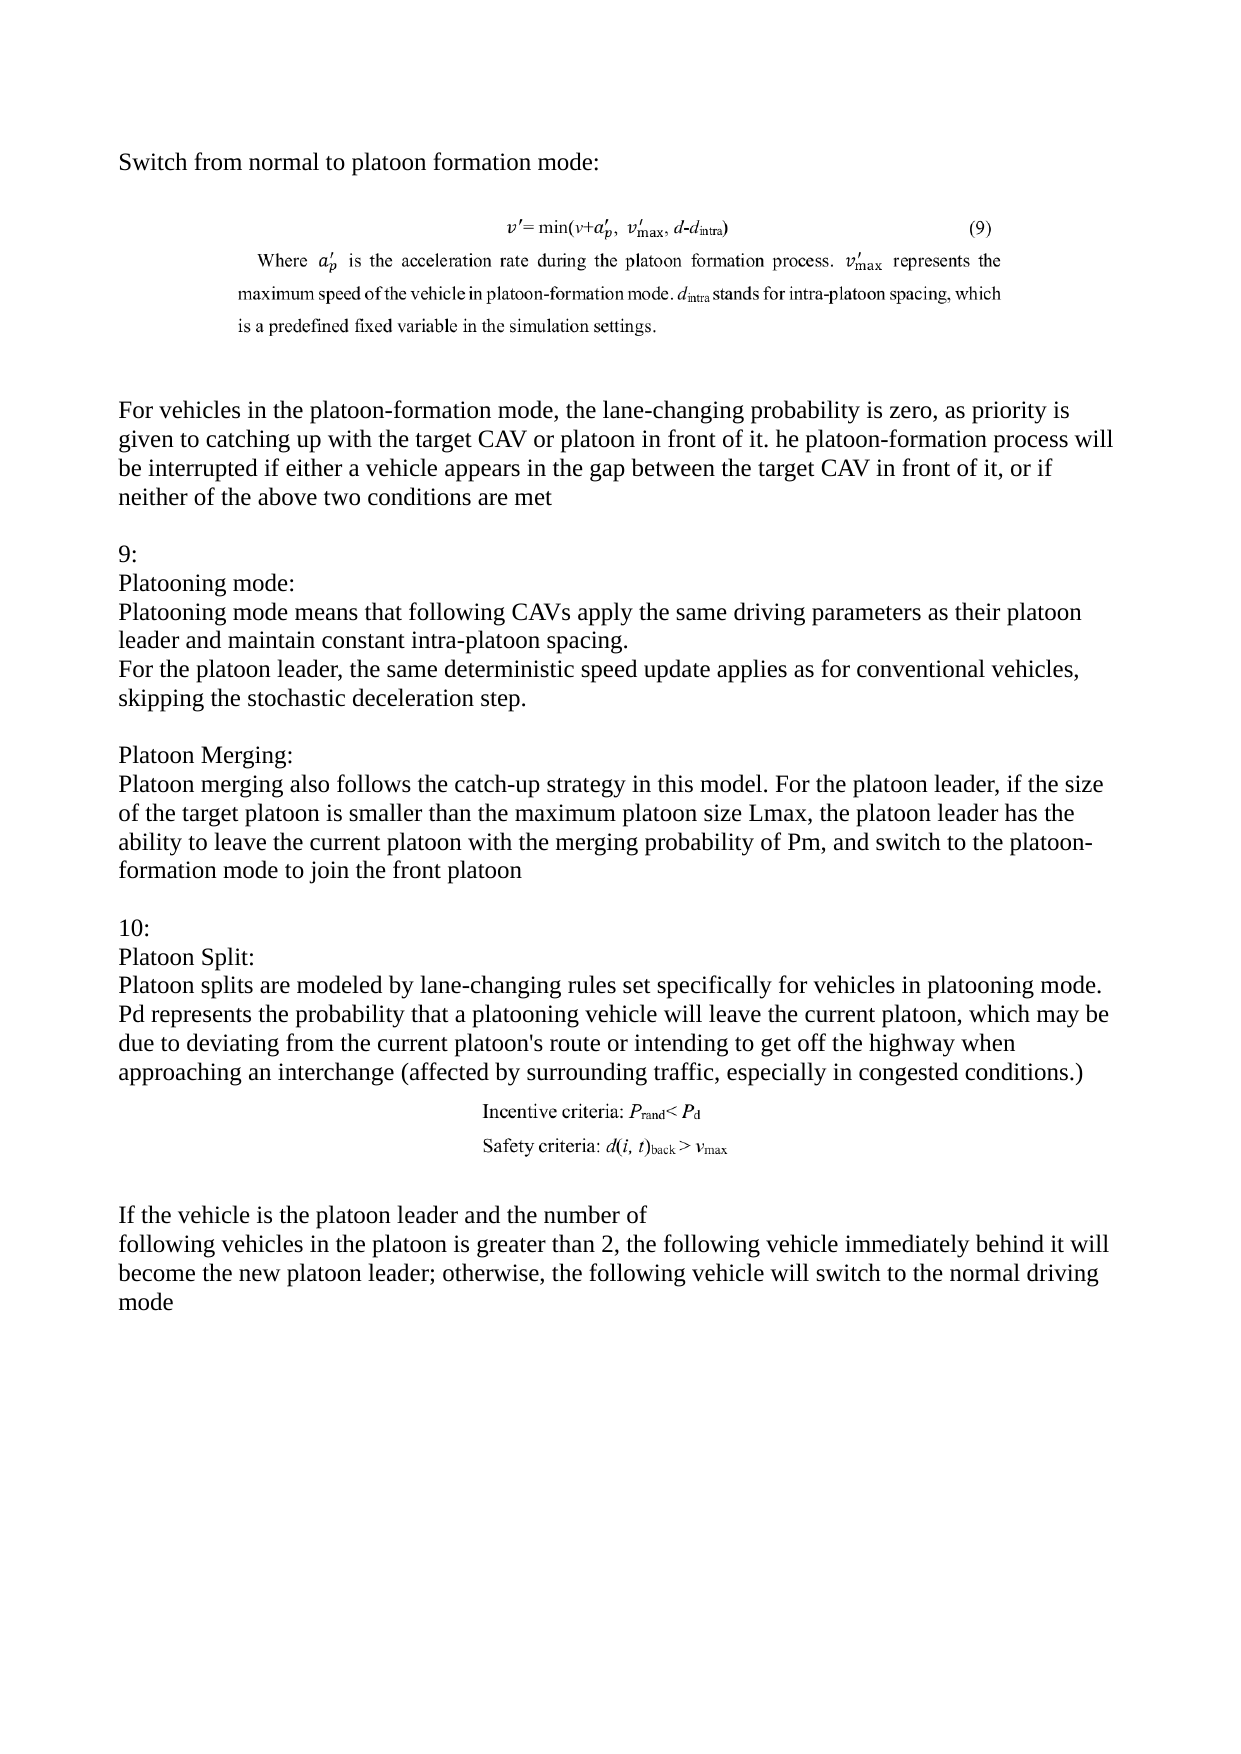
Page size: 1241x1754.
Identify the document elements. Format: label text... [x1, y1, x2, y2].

text Platoon Split: [118, 942, 1122, 971]
text skipping the stochastic deceleration step. [118, 683, 1122, 712]
picture [229, 204, 1011, 338]
text Platooning mode: [118, 568, 1122, 597]
text leader and maintain constant intra-platoon spacing. [118, 626, 1122, 654]
text If the vehicle is the platoon leader and the number of [118, 1201, 1122, 1229]
text Pd represents the probability that a platooning vehicle will leave the current platoon, which may be [118, 999, 1122, 1028]
text become the new platoon leader; otherwise, the following vehicle will switch to the normal driving [118, 1258, 1122, 1287]
text 10: [118, 913, 1122, 942]
text For vehicles in the platoon-formation mode, the lane-changing probability is zero, as priority is given to catching up with the target CAV or platoon in front of it. he platoon-formation process will [118, 396, 1122, 453]
text mode [118, 1287, 1122, 1316]
picture [475, 1097, 734, 1158]
text of the target platoon is smaller than the maximum platoon size Lmax, the platoon leader has the ability to leave the current platoon with the merging probability of Pm, and switch to the platoon-formation mode to join the front platoon [118, 798, 1122, 884]
text Platoon Merging: [118, 741, 1122, 769]
text following vehicles in the platoon is greater than 2, the following vehicle immediately behind it will [118, 1229, 1122, 1258]
text Switch from normal to platoon formation mode: [118, 118, 1122, 176]
text be interrupted if either a vehicle appears in the gap between the target CAV in front of it, or if neither of the above two conditions are met [118, 453, 1122, 511]
text Platoon merging also follows the catch-up strategy in this model. For the platoon leader, if the size [118, 769, 1122, 798]
text 9: [118, 539, 1122, 568]
text For the platoon leader, the same deterministic speed update applies as for conventional vehicles, [118, 654, 1122, 683]
text due to deviating from the current platoon's route or intending to get off the highway when approaching an interchange (affected by surrounding traffic, especially in congested conditions.) [118, 1028, 1122, 1086]
text Platoon splits are modeled by lane-changing rules set specifically for vehicles in platooning mode. [118, 971, 1122, 999]
text Platooning mode means that following CAVs apply the same driving parameters as their platoon [118, 597, 1122, 626]
